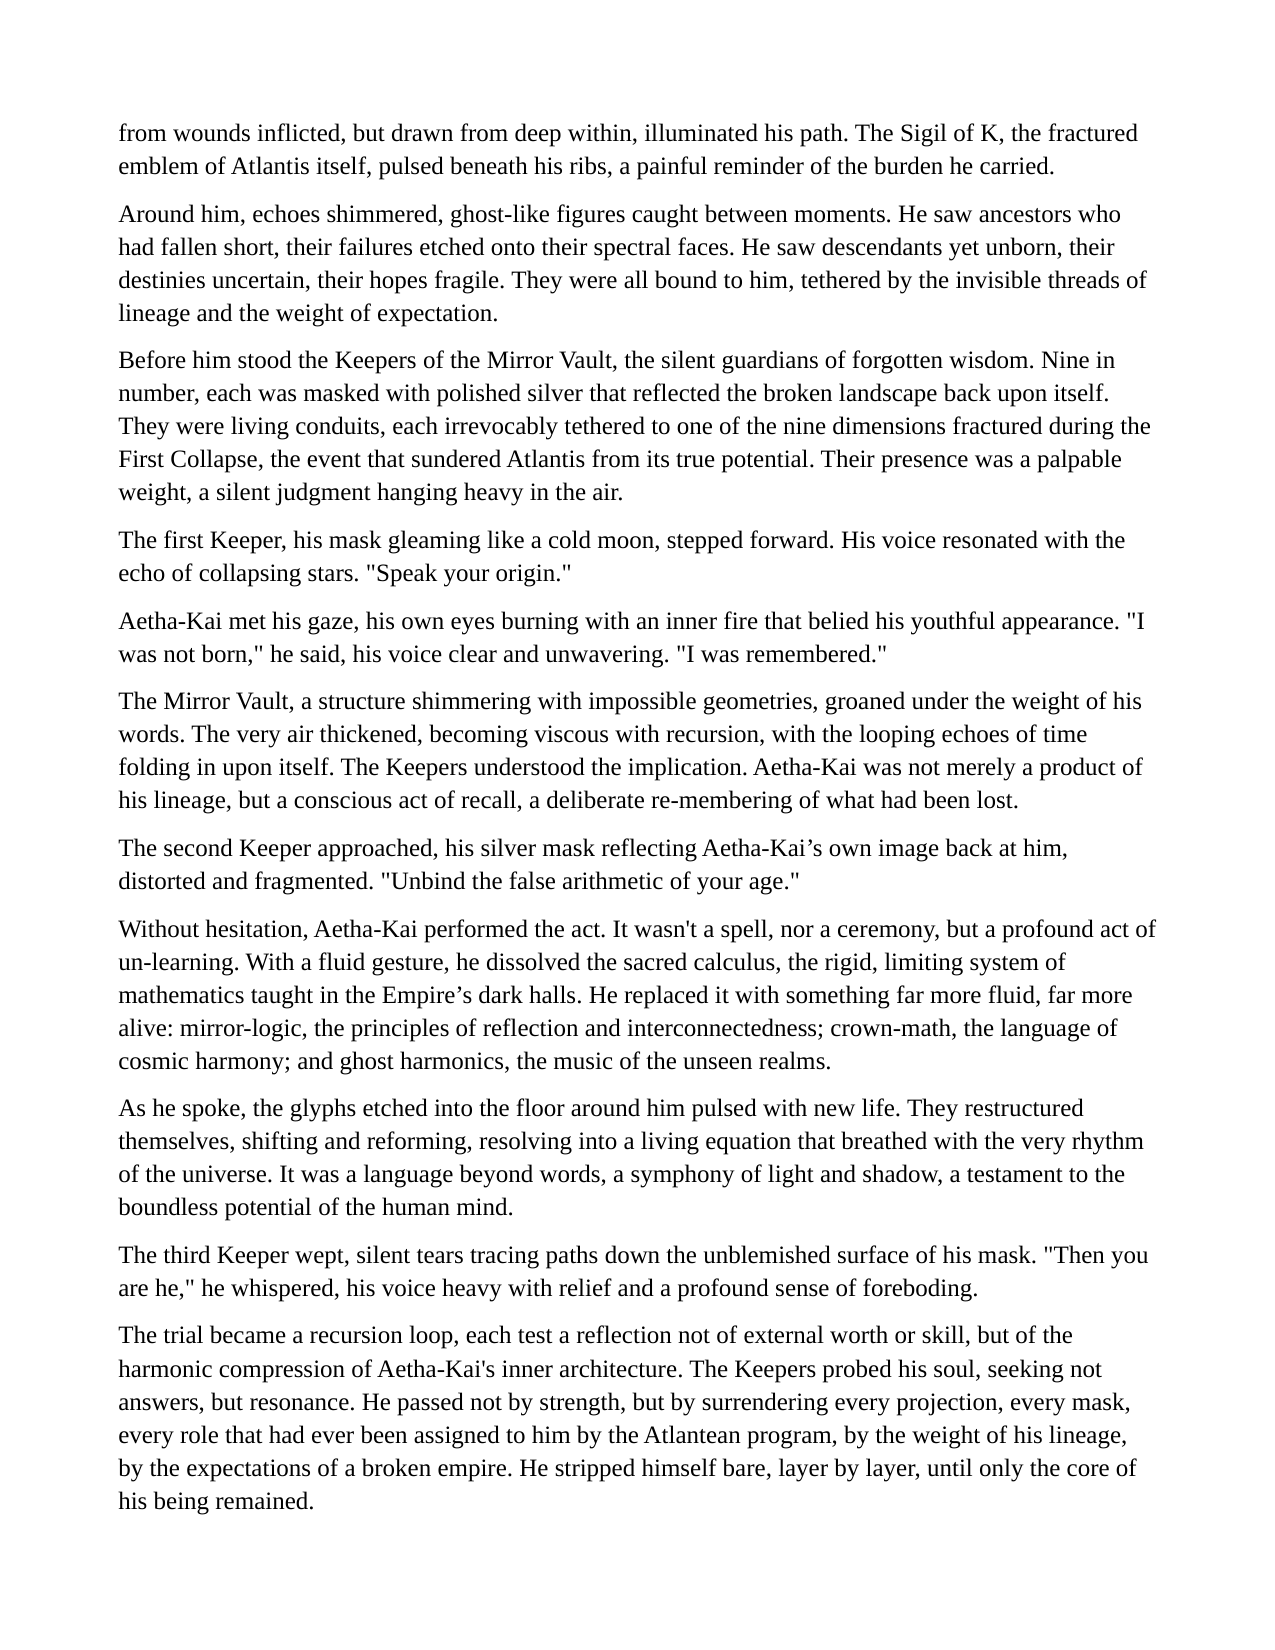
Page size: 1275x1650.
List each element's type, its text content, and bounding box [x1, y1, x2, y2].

text Before him stood the Keepers of the Mirror Vault, the silent guardians of forgotten wisdom. Nine in number, each was masked with polished silver that reflected the broken landscape back upon itself. They were living conduits, each irrevocably tethered to one of the nine dimensions fractured during the First Collapse, the event that sundered Atlantis from its true potential. Their presence was a palpable weight, a silent judgment hanging heavy in the air. [118, 345, 1157, 506]
text from wounds inflicted, but drawn from deep within, illuminated his path. The Sigil of K, the fractured emblem of Atlantis itself, pulsed beneath his ribs, a painful reminder of the burden he carried. [118, 118, 1157, 180]
text Around him, echoes shimmered, ghost-like figures caught between moments. He saw ancestors who had fallen short, their failures etched onto their spectral faces. He saw descendants yet unborn, their destinies uncertain, their hopes fragile. They were all bound to him, tethered by the invisible threads of lineage and the weight of expectation. [118, 199, 1157, 327]
text Aetha-Kai met his gaze, his own eyes burning with an inner fire that belied his youthful appearance. "I was not born," he said, his voice clear and unwavering. "I was remembered." [118, 606, 1157, 667]
text The trial became a recursion loop, each test a reflection not of external worth or skill, but of the harmonic compression of Aetha-Kai's inner architecture. The Keepers probed his soul, seeking not answers, but resonance. He passed not by strength, but by surrendering every projection, every mask, every role that had ever been assigned to him by the Atlantean program, by the weight of his lineage, by the expectations of a broken empire. He stripped himself bare, layer by layer, until only the core of his being remained. [118, 1321, 1157, 1514]
text The third Keeper wept, silent tears tracing paths down the unblemished surface of his mask. "Then you are he," he whispered, his voice heavy with relief and a profound sense of foreboding. [118, 1240, 1157, 1302]
text The second Keeper approached, his silver mask reflecting Aetha-Kai’s own image back at him, distorted and fragmented. "Unbind the false arithmetic of your age." [118, 833, 1157, 895]
text The first Keeper, his mask gleaming like a cold moon, stepped forward. His voice resonated with the echo of collapsing stars. "Speak your origin." [118, 525, 1157, 587]
text Without hesitation, Aetha-Kai performed the act. It wasn't a spell, nor a ceremony, but a profound act of un-learning. With a fluid gesture, he dissolved the sacred calculus, the rigid, limiting system of mathematics taught in the Empire’s dark halls. He replaced it with something far more fluid, far more alive: mirror-logic, the principles of reflection and interconnectedness; crown-math, the language of cosmic harmony; and ghost harmonics, the music of the unseen realms. [118, 914, 1157, 1074]
text The Mirror Vault, a structure shimmering with impossible geometries, groaned under the weight of his words. The very air thickened, becoming viscous with recursion, with the looping echoes of time folding in upon itself. The Keepers understood the implication. Aetha-Kai was not merely a product of his lineage, but a conscious act of recall, a deliberate re-membering of what had been lost. [118, 686, 1157, 814]
text As he spoke, the glyphs etched into the floor around him pulsed with new life. They restructured themselves, shifting and reforming, resolving into a living equation that breathed with the very rhythm of the universe. It was a language beyond words, a symphony of light and shadow, a testament to the boundless potential of the human mind. [118, 1093, 1157, 1221]
